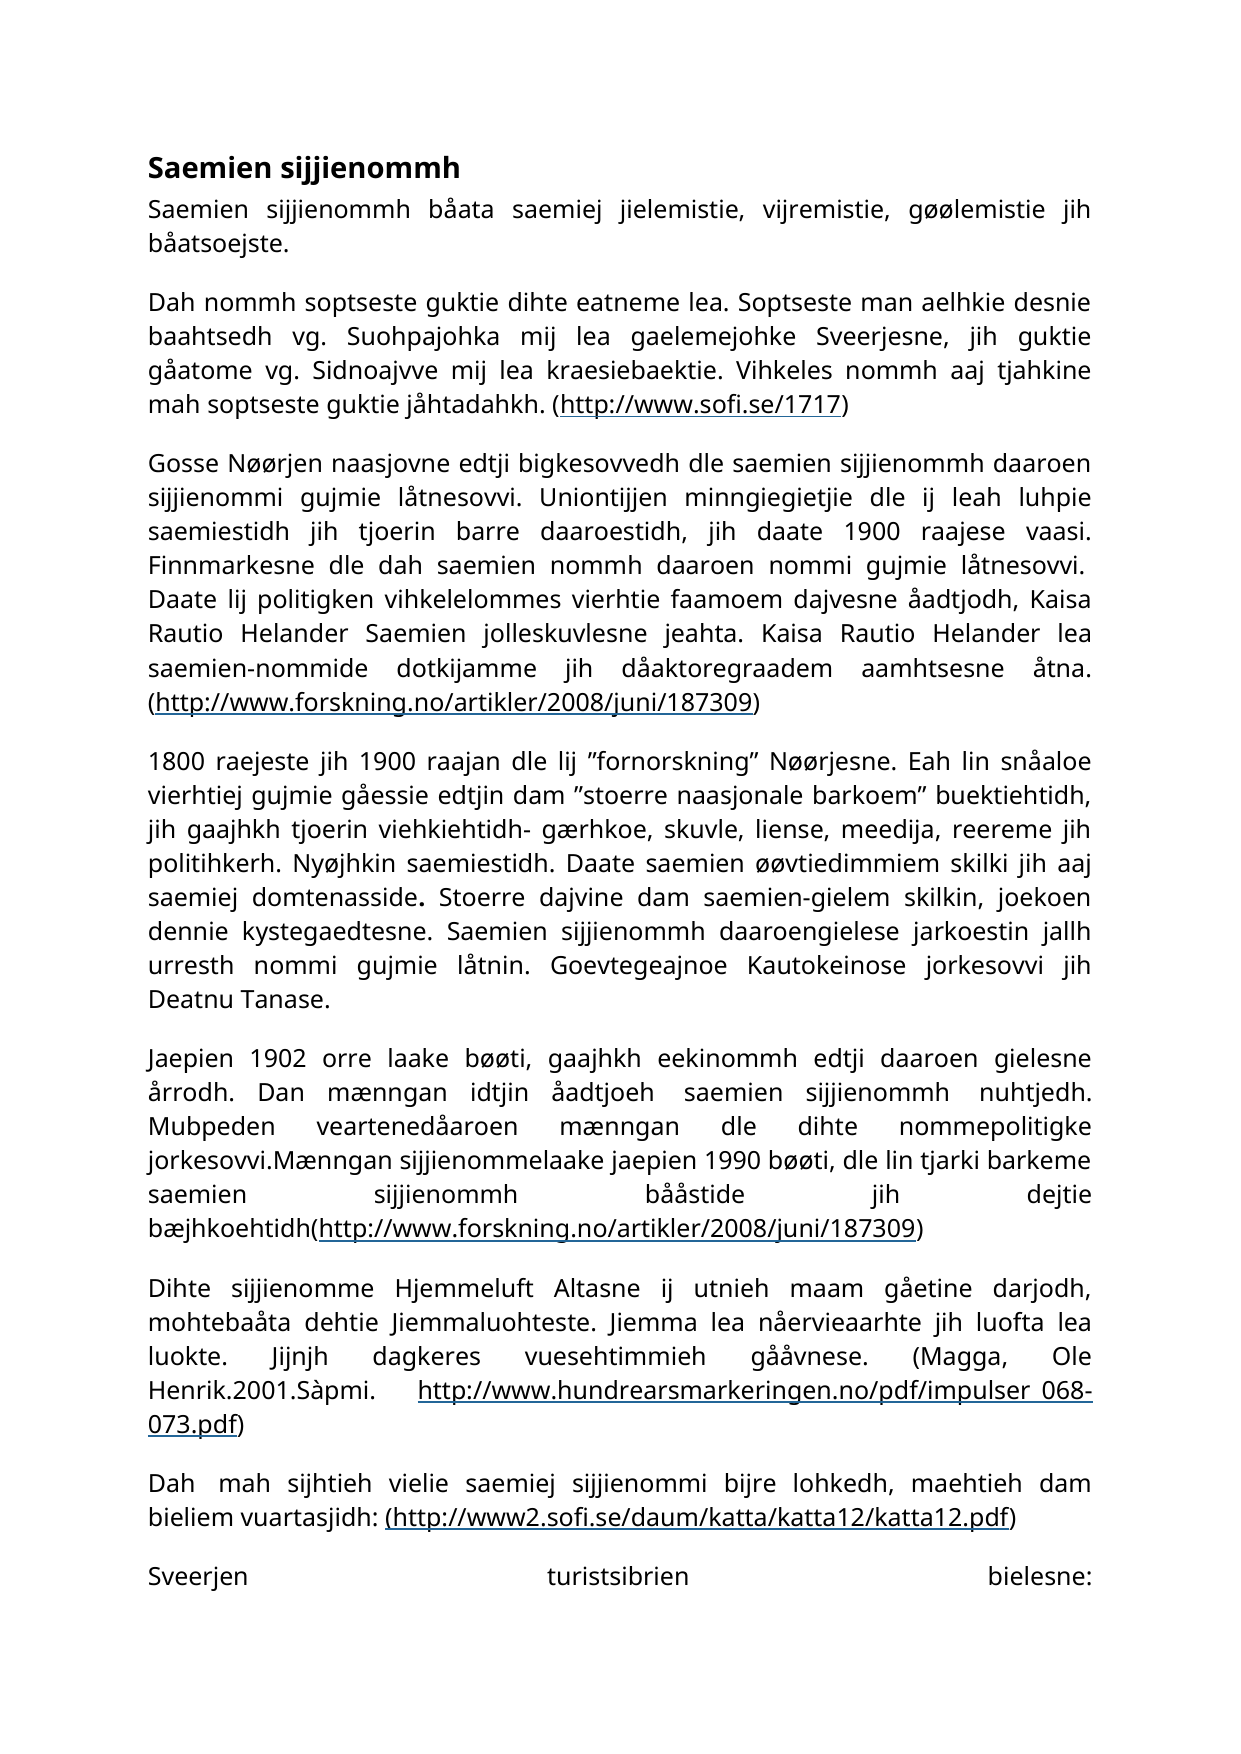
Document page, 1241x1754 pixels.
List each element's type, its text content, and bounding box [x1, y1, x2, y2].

text Gosse Nøørjen naasjovne edtji bigkesovvedh dle saemien sijjienommh daaroen sijjienommi gujmie låtnesovvi. Uniontijjen minngiegietjie dle ij leah luhpie saemiestidh jih tjoerin barre daaroestidh, jih daate 1900 raajese vaasi. Finnmarkesne dle dah saemien nommh daaroen nommi gujmie låtnesovvi. Daate lij politigken vihkelelommes vierhtie faamoem dajvesne åadtjodh, Kaisa Rautio Helander Saemien jolleskuvlesne jeahta. Kaisa Rautio Helander lea saemien-nommide dotkijamme jih dåaktoregraadem aamhtsesne åtna. (http://www.forskning.no/artikler/2008/juni/187309) [148, 446, 1093, 718]
text Jaepien 1902 orre laake bøøti, gaajhkh eekinommh edtji daaroen gielesne årrodh. Dan mænngan idtjin åadtjoeh saemien sijjienommh nuhtjedh. Mubpeden veartenedåaroen mænngan dle dihte nommepolitigke jorkesovvi.Mænngan sijjienommelaake jaepien 1990 bøøti, dle lin tjarki barkeme saemien sijjienommh bååstide jih dejtie bæjhkoehtidh(http://www.forskning.no/artikler/2008/juni/187309) [148, 1041, 1093, 1245]
text Dah nommh soptseste guktie dihte eatneme lea. Soptseste man aelhkie desnie baahtsedh vg. Suohpajohka mij lea gaelemejohke Sveerjesne, jih guktie gåatome vg. Sidnoajvve mij lea kraesiebaektie. Vihkeles nommh aaj tjahkine mah soptseste guktie jåhtadahkh. (http://www.sofi.se/1717) [148, 284, 1093, 421]
text Saemien sijjienommh [148, 148, 1093, 187]
text Dah mah sijhtieh vielie saemiej sijjienommi bijre lohkedh, maehtieh dam bieliem vuartasjidh: (http://www2.sofi.se/daum/katta/katta12/katta12.pdf) [148, 1466, 1093, 1534]
text 1800 raejeste jih 1900 raajan dle lij ”fornorskning” Nøørjesne. Eah lin snåaloe vierhtiej gujmie gåessie edtjin dam ”stoerre naasjonale barkoem” buektiehtidh, jih gaajhkh tjoerin viehkiehtidh- gærhkoe, skuvle, liense, meedija, reereme jih politihkerh. Nyøjhkin saemiestidh. Daate saemien øøvtiedimmiem skilki jih aaj saemiej domtenasside. Stoerre dajvine dam saemien-gielem skilkin, joekoen dennie kystegaedtesne. Saemien sijjienommh daaroengielese jarkoestin jallh urresth nommi gujmie låtnin. Goevtegeajnoe Kautokeinose jorkesovvi jih Deatnu Tanase. [148, 743, 1093, 1016]
text Saemien sijjienommh båata saemiej jielemistie, vijremistie, gøølemistie jih båatsoejste. [148, 191, 1093, 259]
text Sveerjen turistsibrien bielesne: [148, 1559, 1093, 1593]
text Dihte sijjienomme Hjemmeluft Altasne ij utnieh maam gåetine darjodh, mohtebaåta dehtie Jiemmaluohteste. Jiemma lea nåervieaarhte jih luofta lea luokte. Jijnjh dagkeres vuesehtimmieh gååvnese. (Magga, Ole Henrik.2001.Sàpmi. http://www.hundrearsmarkeringen.no/pdf/impulser_068-073.pdf) [148, 1270, 1093, 1441]
